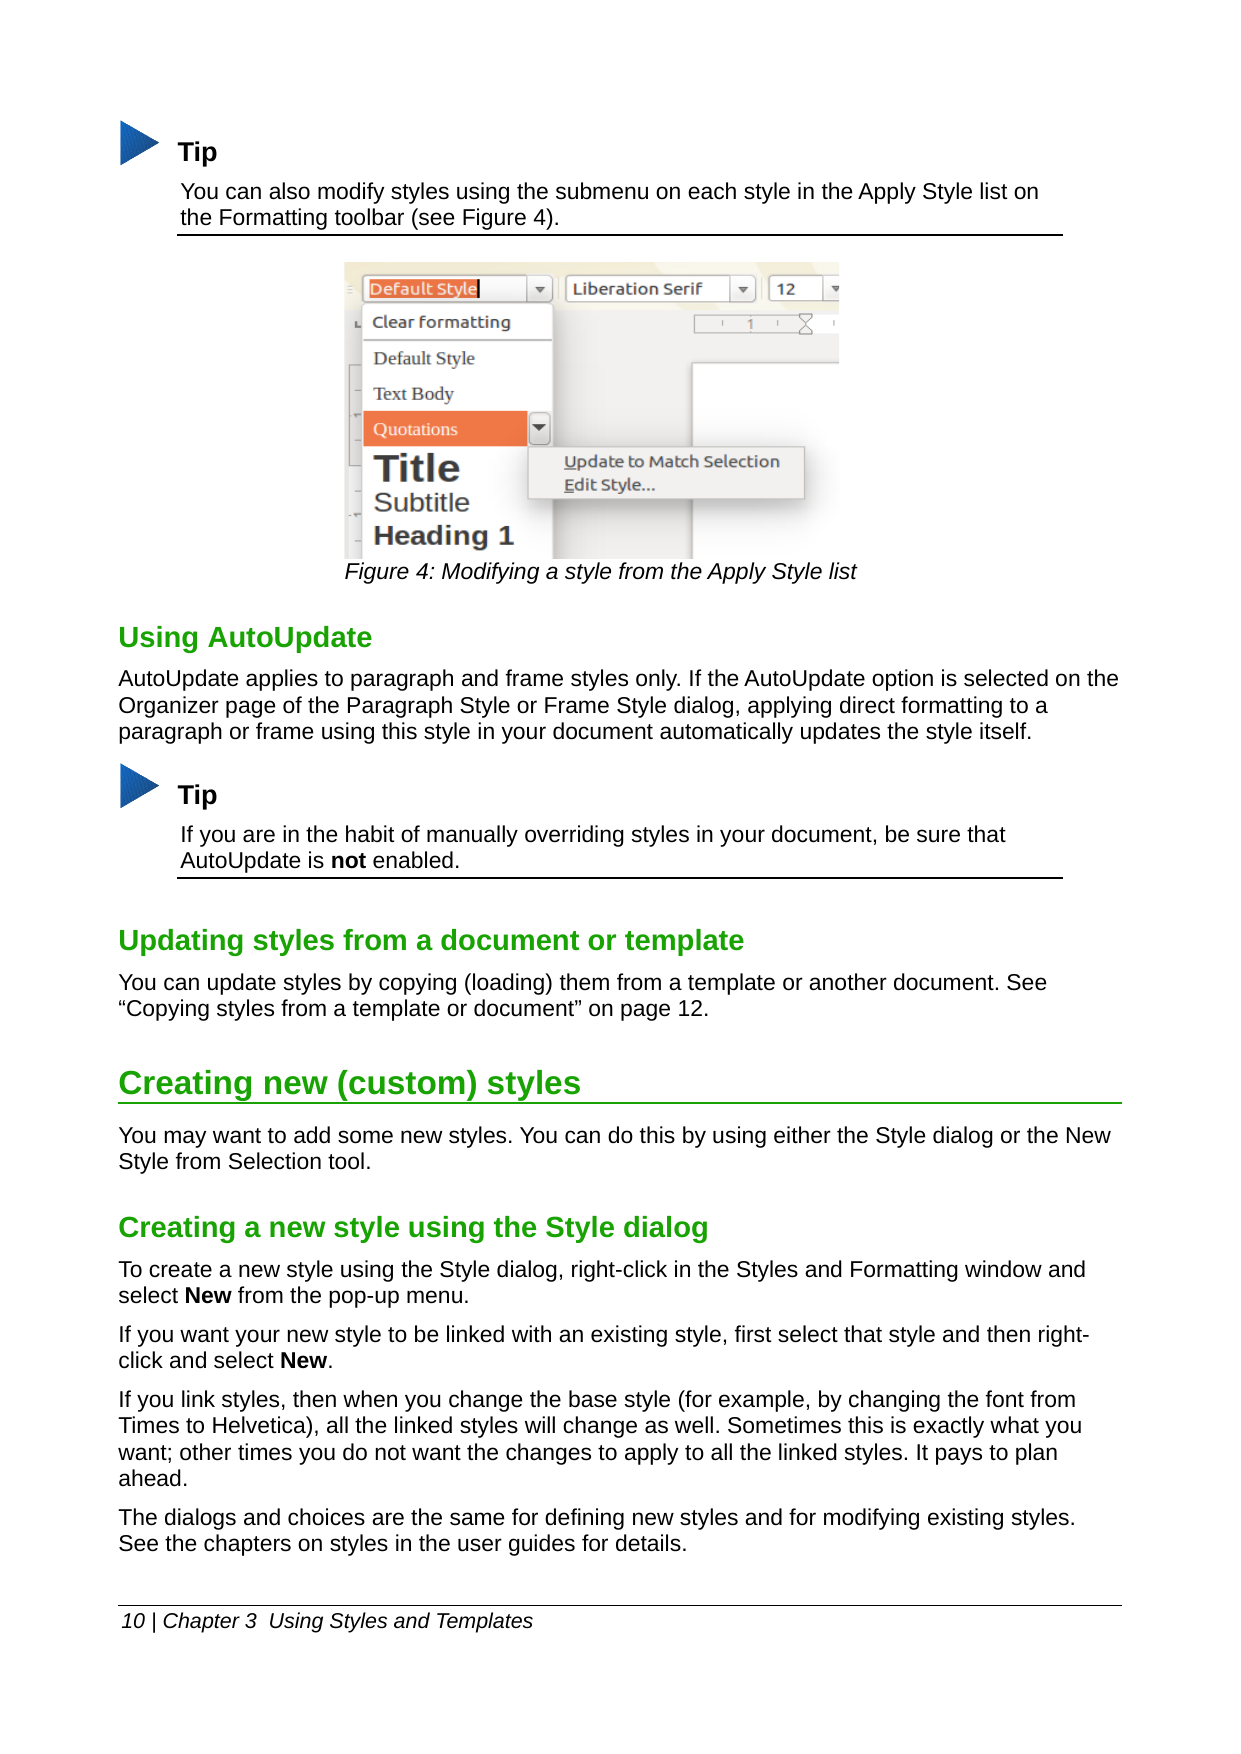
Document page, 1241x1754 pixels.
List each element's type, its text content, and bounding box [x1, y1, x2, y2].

subtitle Using AutoUpdate [118, 620, 1122, 654]
picture [344, 262, 840, 559]
text You may want to add some new styles. You can do this by using either the Style dialog or the New Style from Selection tool. [118, 1122, 1122, 1174]
subtitle Creating a new style using the Style dialog [118, 1210, 1122, 1244]
subtitle Tip [118, 761, 1122, 810]
text To create a new style using the Style dialog, right-click in the Styles and Formatting window and select New from the pop-up menu. [118, 1256, 1122, 1308]
text AutoUpdate applies to paragraph and frame styles only. If the AutoUpdate option is selected on the Organizer page of the Paragraph Style or Frame Style dialog, applying direct formatting to a paragraph or frame using this style in your document automatically updates the style itself. [118, 665, 1122, 744]
text You can update styles by copying (loading) them from a template or another document. See “Copying styles from a template or document” on page 12. [118, 969, 1122, 1021]
text If you want your new style to be linked with an existing style, first select that style and then right-click and select New. [118, 1321, 1122, 1374]
subtitle Creating new (custom) styles [118, 1063, 1122, 1102]
text If you link styles, then when you change the base style (for example, by changing the font from Times to Helvetica), all the linked styles will change as well. Sometimes this is exactly what you want; other times you do not want the changes to apply to all the linked styles. It pays to plan ahead. [118, 1386, 1122, 1492]
subtitle Updating styles from a document or template [118, 923, 1122, 957]
text Figure 4: Modifying a style from the Apply Style list [344, 558, 896, 584]
subtitle Tip [118, 118, 1122, 167]
text If you are in the habit of manually overriding styles in your document, be sure that AutoUpdate is not enabled. [177, 818, 1063, 877]
text The dialogs and choices are the same for defining new styles and for modifying existing styles. See the chapters on styles in the user guides for details. [118, 1504, 1122, 1557]
text You can also modify styles using the submenu on each style in the Apply Style list on the Formatting toolbar (see Figure 4). [177, 175, 1063, 234]
